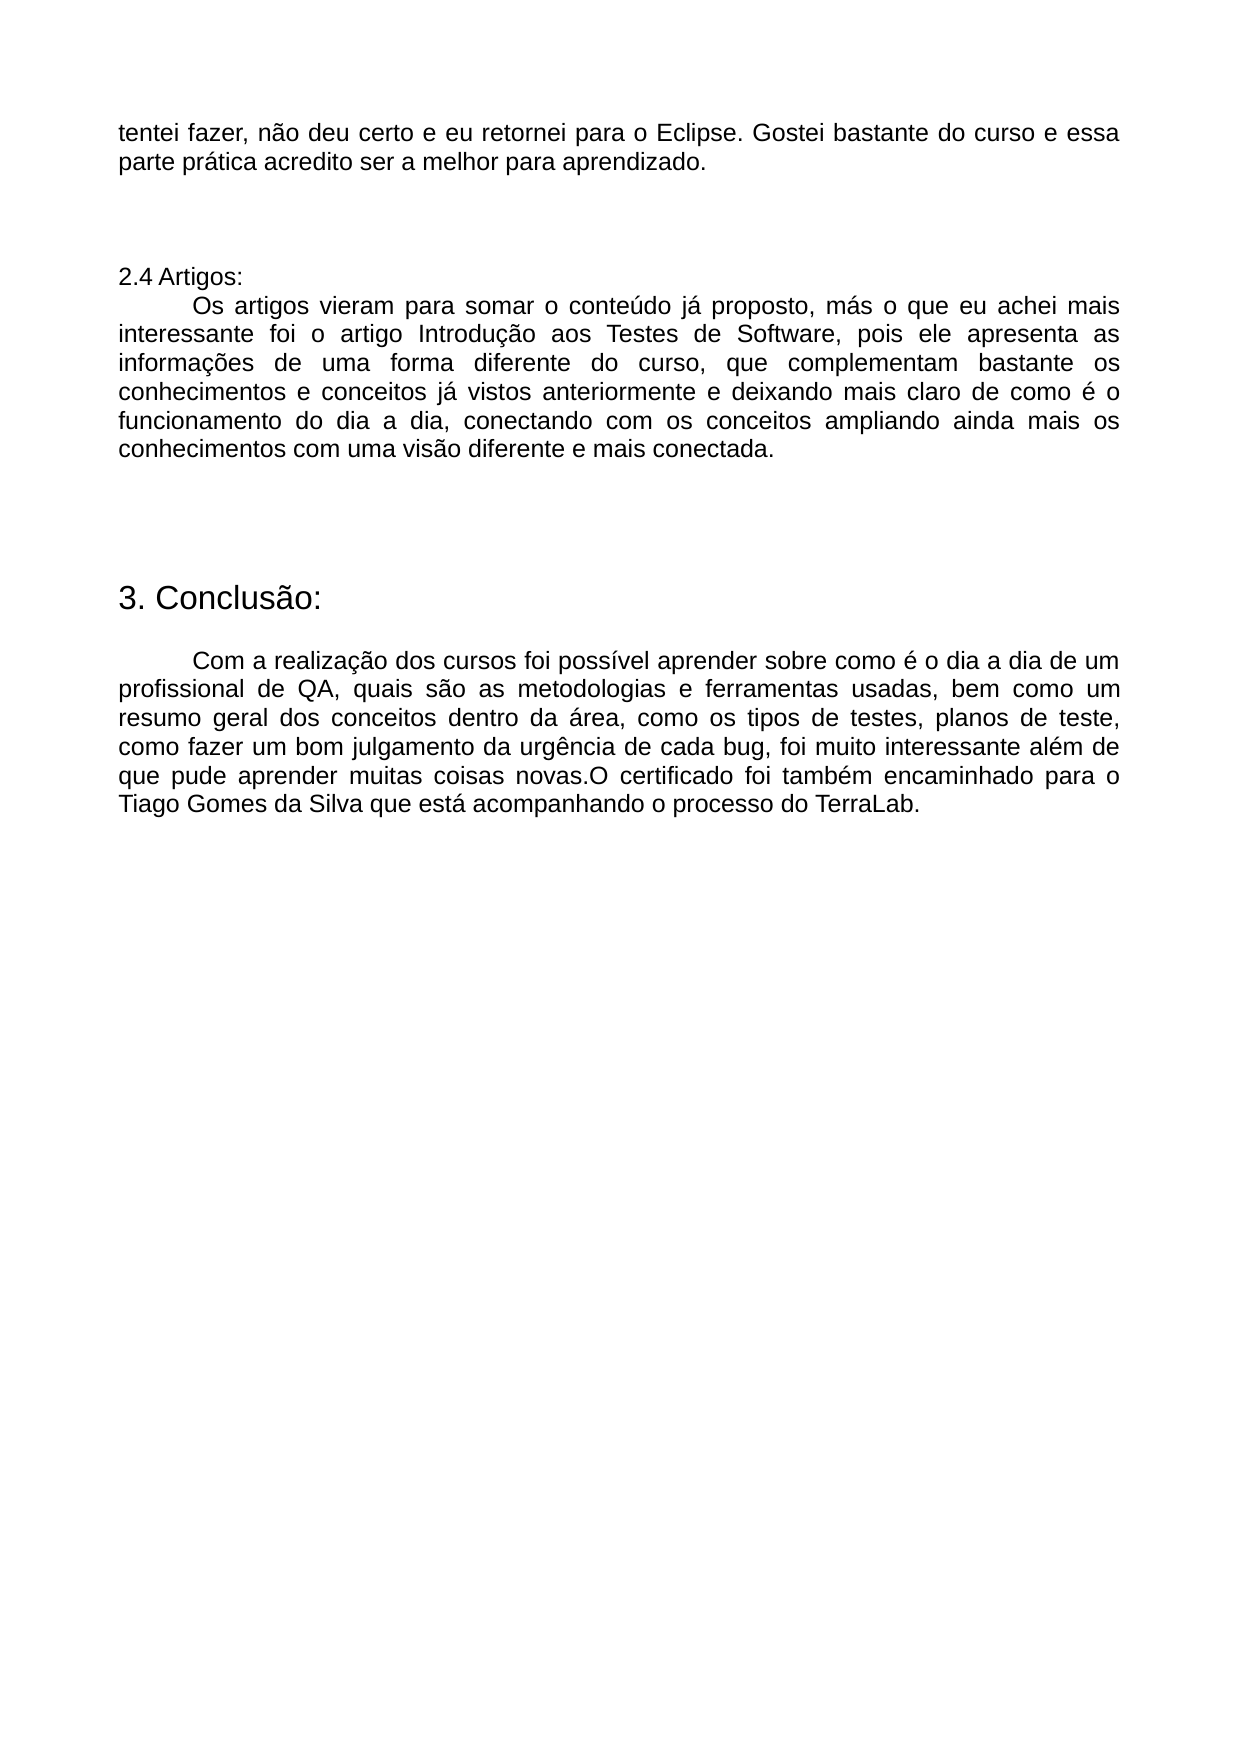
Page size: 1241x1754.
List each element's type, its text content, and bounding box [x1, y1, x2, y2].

text tentei fazer, não deu certo e eu retornei para o Eclipse. Gostei bastante do curso e essa parte prática acredito ser a melhor para aprendizado. [118, 118, 1122, 176]
text 3. Conclusão: [118, 578, 1122, 617]
text Com a realização dos cursos foi possível aprender sobre como é o dia a dia de um profissional de QA, quais são as metodologias e ferramentas usadas, bem como um resumo geral dos conceitos dentro da área, como os tipos de testes, planos de teste, como fazer um bom julgamento da urgência de cada bug, foi muito interessante além de que pude aprender muitas coisas novas.O certificado foi também encaminhado para o Tiago Gomes da Silva que está acompanhando o processo do TerraLab. [118, 646, 1122, 818]
text 2.4 Artigos: [118, 262, 1122, 291]
text Os artigos vieram para somar o conteúdo já proposto, más o que eu achei mais interessante foi o artigo Introdução aos Testes de Software, pois ele apresenta as informações de uma forma diferente do curso, que complementam bastante os conhecimentos e conceitos já vistos anteriormente e deixando mais claro de como é o funcionamento do dia a dia, conectando com os conceitos ampliando ainda mais os conhecimentos com uma visão diferente e mais conectada. [118, 291, 1122, 463]
